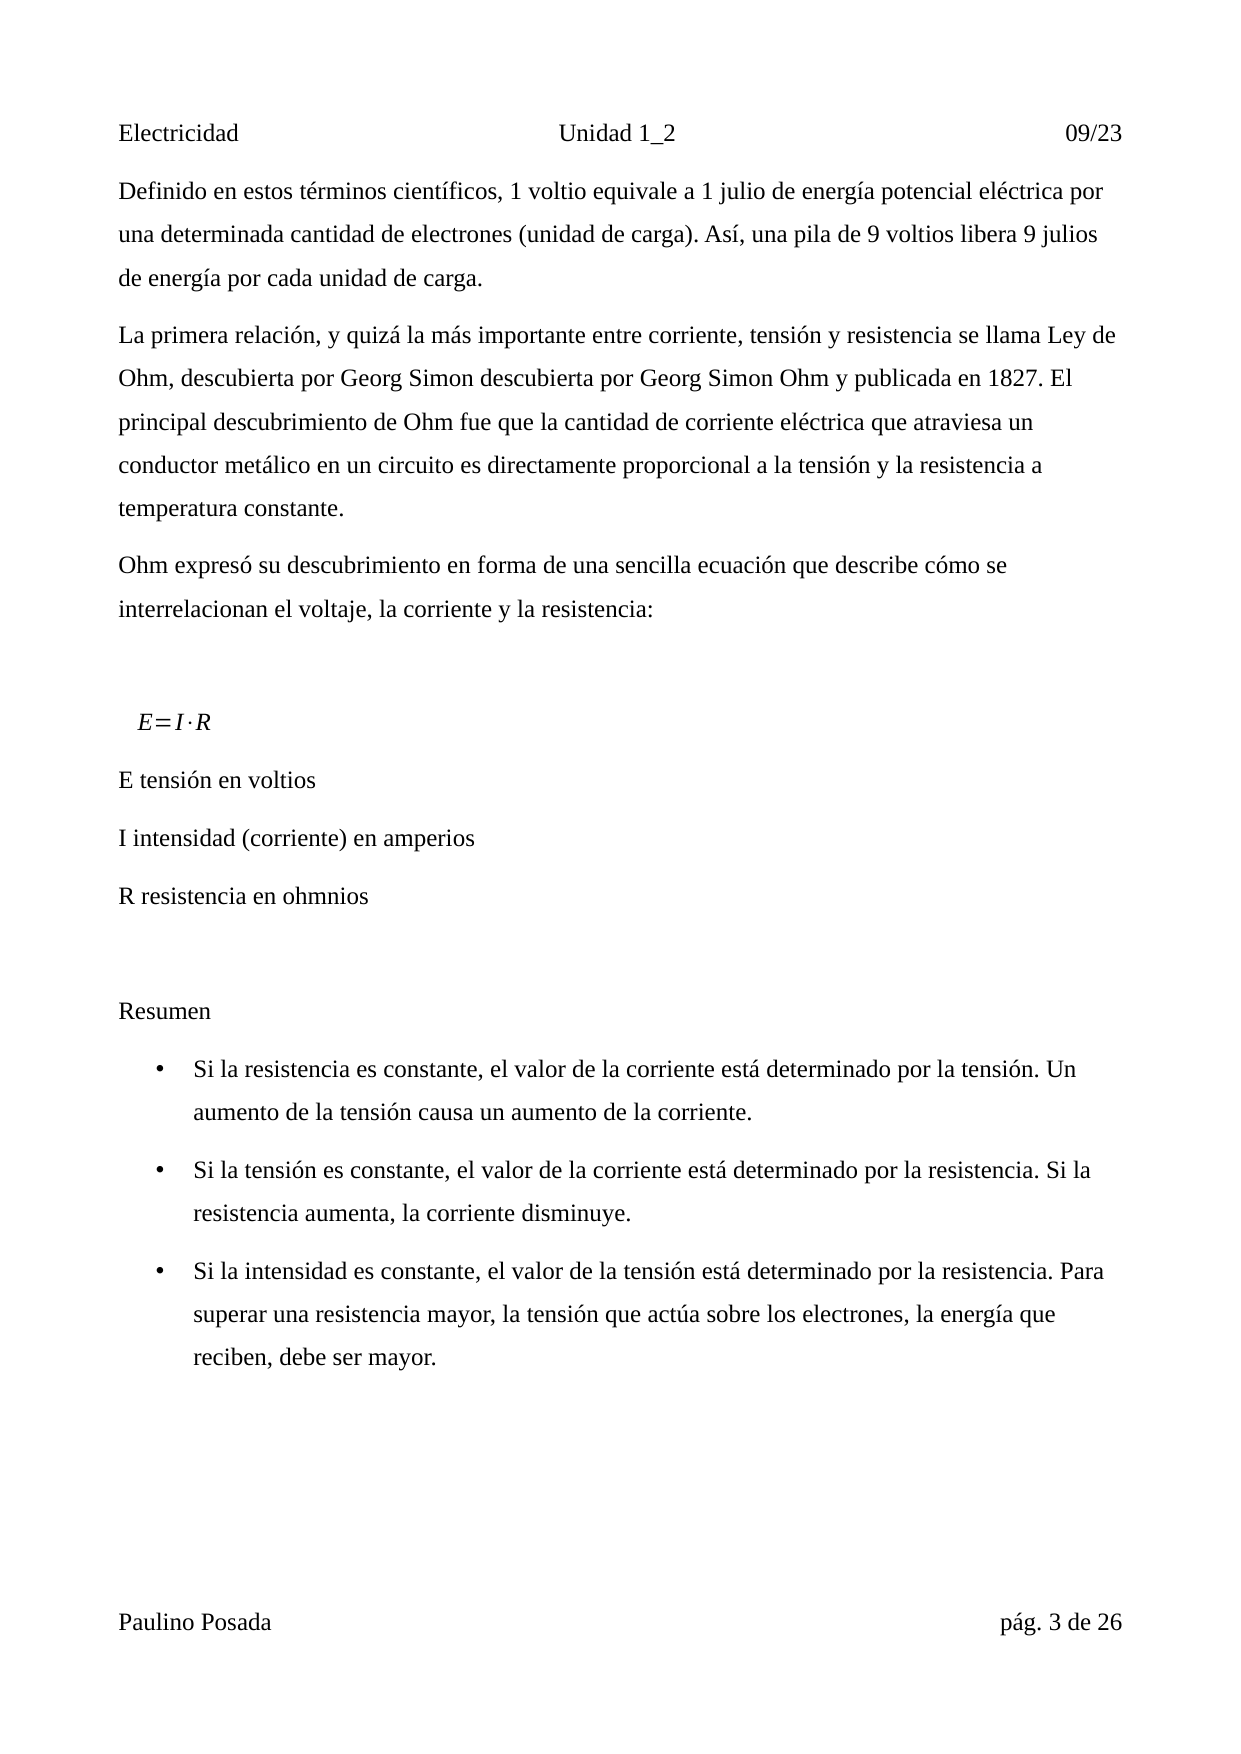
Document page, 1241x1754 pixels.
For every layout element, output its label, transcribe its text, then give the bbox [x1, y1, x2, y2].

list Si la tensión es constante, el valor de la corriente está determinado por la resistencia. Si la resistencia aumenta, la corriente disminuye. [156, 1155, 1122, 1227]
text Definido en estos términos científicos, 1 voltio equivale a 1 julio de energía potencial eléctrica por una determinada cantidad de electrones (unidad de carga). Así, una pila de 9 voltios libera 9 julios de energía por cada unidad de carga. [118, 176, 1122, 291]
list Si la intensidad es constante, el valor de la tensión está determinado por la resistencia. Para superar una resistencia mayor, la tensión que actúa sobre los electrones, la energía que reciben, debe ser mayor. [156, 1256, 1122, 1371]
text La primera relación, y quizá la más importante entre corriente, tensión y resistencia se llama Ley de Ohm, descubierta por Georg Simon descubierta por Georg Simon Ohm y publicada en 1827. El principal descubrimiento de Ohm fue que la cantidad de corriente eléctrica que atraviesa un conductor metálico en un circuito es directamente proporcional a la tensión y la resistencia a temperatura constante. [118, 320, 1122, 522]
text R resistencia en ohmnios [118, 881, 1122, 910]
text E tensión en voltios [118, 766, 1122, 794]
list Si la resistencia es constante, el valor de la corriente está determinado por la tensión. Un aumento de la tensión causa un aumento de la corriente. [156, 1054, 1122, 1126]
text I intensidad (corriente) en amperios [118, 823, 1122, 852]
text Resumen [118, 996, 1122, 1025]
text Ohm expresó su descubrimiento en forma de una sencilla ecuación que describe cómo se interrelacionan el voltaje, la corriente y la resistencia: [118, 551, 1122, 622]
